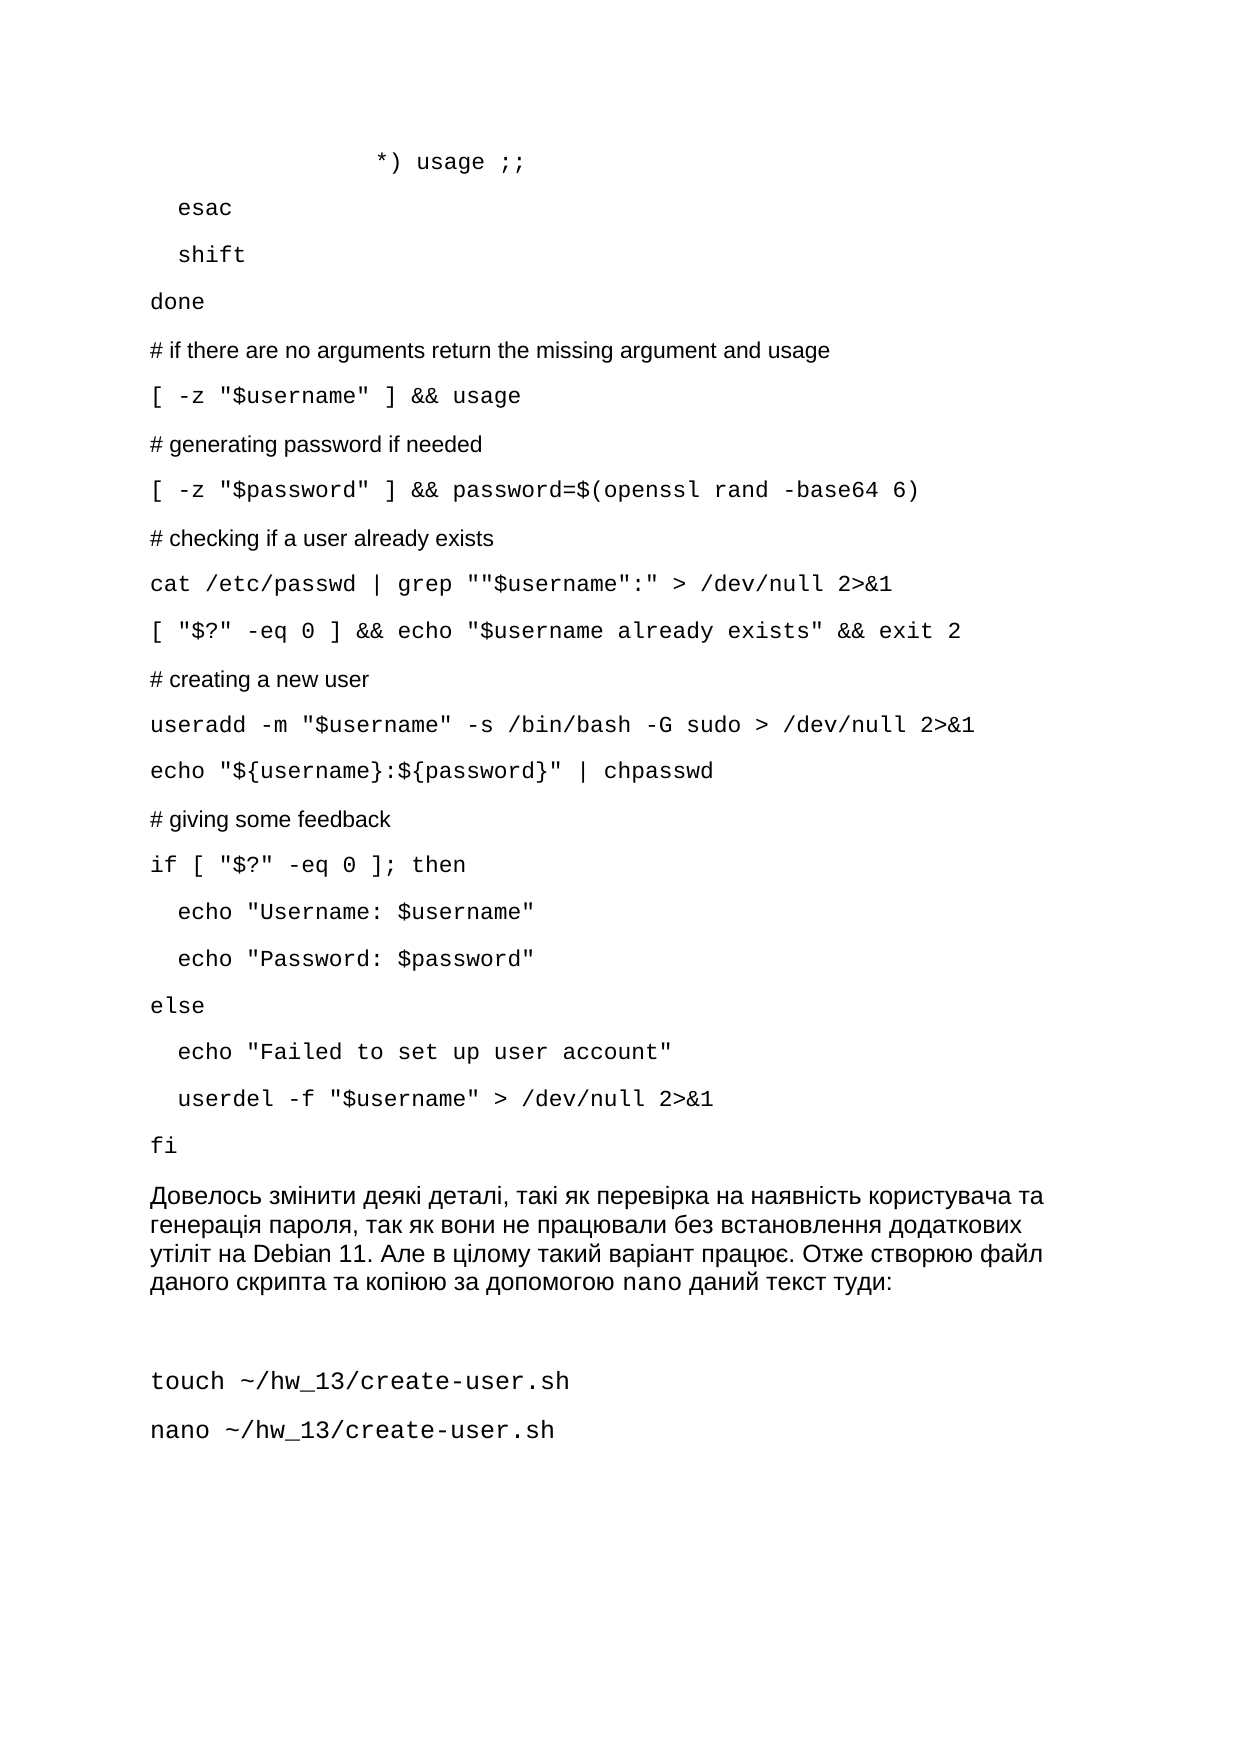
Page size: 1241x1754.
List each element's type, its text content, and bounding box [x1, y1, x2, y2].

text touch ~/hw_13/create-user.sh [150, 1369, 1090, 1397]
text [ -z "$password" ] && password=$(openssl rand -base64 6) [150, 478, 1090, 504]
text # if there are no arguments return the missing argument and usage [150, 337, 1090, 363]
text fi [150, 1134, 1090, 1160]
text echo "Password: $password" [150, 947, 1090, 973]
text echo "Username: $username" [150, 900, 1090, 926]
text [ "$?" -eq 0 ] && echo "$username already exists" && exit 2 [150, 619, 1090, 645]
text # generating password if needed [150, 431, 1090, 457]
text echo "${username}:${password}" | chpasswd [150, 760, 1090, 786]
text userdel -f "$username" > /dev/null 2>&1 [150, 1087, 1090, 1113]
text done [150, 290, 1090, 316]
text # creating a new user [150, 666, 1090, 692]
text shift [150, 243, 1090, 269]
text esac [150, 197, 1090, 223]
text [ -z "$username" ] && usage [150, 384, 1090, 410]
text Довелось змінити деякі деталі, такі як перевірка на наявність користувача та генерація пароля, так як вони не працювали без встановлення додаткових утіліт на Debian 11. Але в цілому такий варіант працює. Отже створюю файл даного скрипта та копіюю за допомогою nano даний текст туди: [150, 1181, 1090, 1298]
text nano ~/hw_13/create-user.sh [150, 1418, 1090, 1446]
text echo "Failed to set up user account" [150, 1041, 1090, 1067]
text else [150, 994, 1090, 1020]
text *) usage ;; [150, 150, 1090, 176]
text # checking if a user already exists [150, 525, 1090, 551]
text cat /etc/passwd | grep ""$username":" > /dev/null 2>&1 [150, 572, 1090, 598]
text # giving some feedback [150, 806, 1090, 833]
text useradd -m "$username" -s /bin/bash -G sudo > /dev/null 2>&1 [150, 713, 1090, 739]
text if [ "$?" -eq 0 ]; then [150, 854, 1090, 879]
